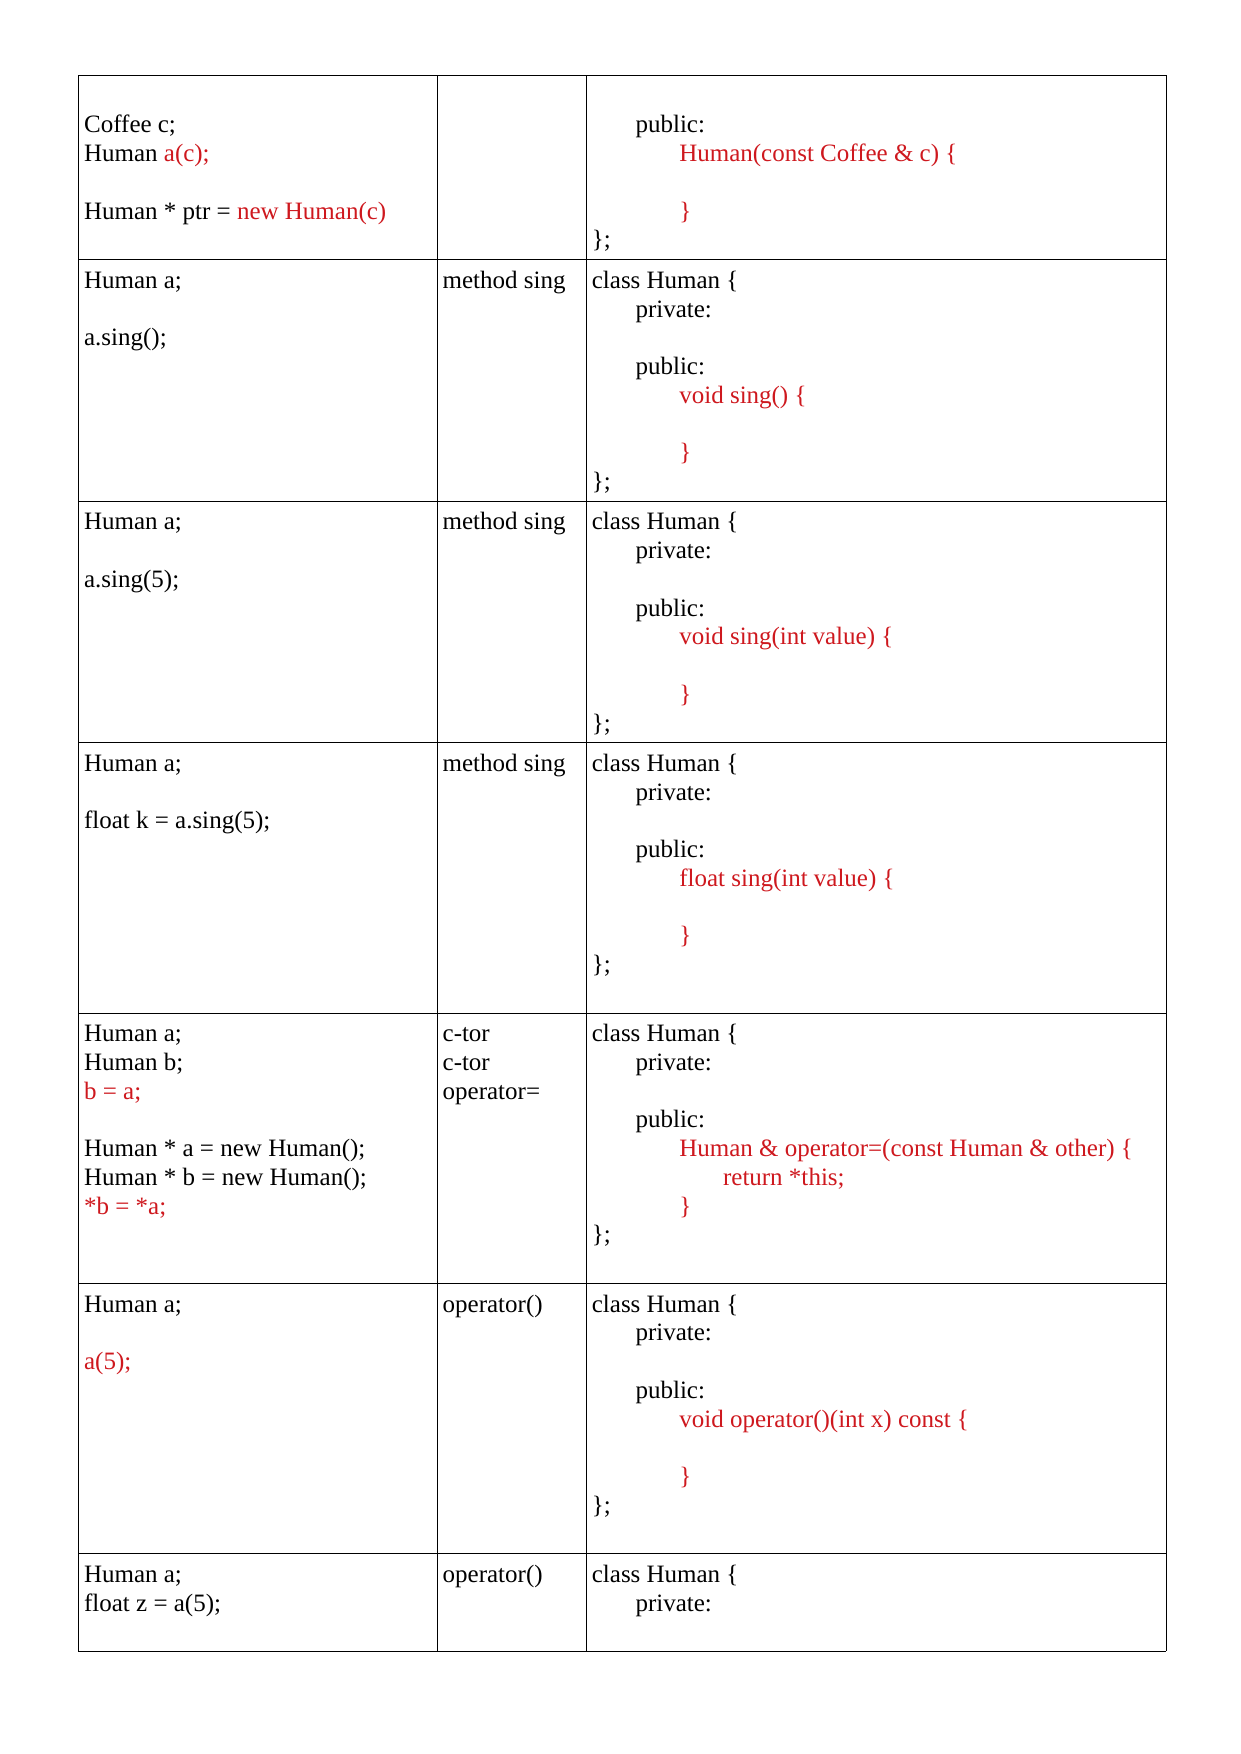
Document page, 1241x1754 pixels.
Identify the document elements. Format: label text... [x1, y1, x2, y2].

table_cell Human a; float k = a.sing(5); [79, 743, 437, 1012]
table_cell class Human { private: [587, 1554, 1166, 1651]
table_cell Human a; a(5); [79, 1284, 437, 1553]
table_cell Human a; float z = a(5); [79, 1554, 437, 1651]
table_cell class Human { private: public: void operator()(int x) const { } }; [587, 1284, 1166, 1553]
table_cell class Human { private: public: Human & operator=(const Human & other) { return *this; } }; [587, 1014, 1166, 1283]
table_cell public: Human(const Coffee & c) { } }; [587, 76, 1166, 259]
table_cell class Human { private: public: void sing() { } }; [587, 260, 1166, 501]
table_cell operator() [438, 1554, 586, 1651]
table_cell method sing [438, 260, 586, 501]
table_cell class Human { private: public: float sing(int value) { } }; [587, 743, 1166, 1012]
table_cell Human a; a.sing(); [79, 260, 437, 501]
table_cell method sing [438, 743, 586, 1012]
table_cell operator() [438, 1284, 586, 1553]
table_cell method sing [438, 502, 586, 742]
table_cell Human a; Human b; b = a; Human * a = new Human(); Human * b = new Human(); *b = *a; [79, 1014, 437, 1283]
table_cell c-tor c-tor operator= [438, 1014, 586, 1283]
table_cell class Human { private: public: void sing(int value) { } }; [587, 502, 1166, 742]
table_cell [438, 76, 586, 259]
table_cell Human a; a.sing(5); [79, 502, 437, 742]
table_cell Coffee c; Human a(c); Human * ptr = new Human(c) [79, 76, 437, 259]
